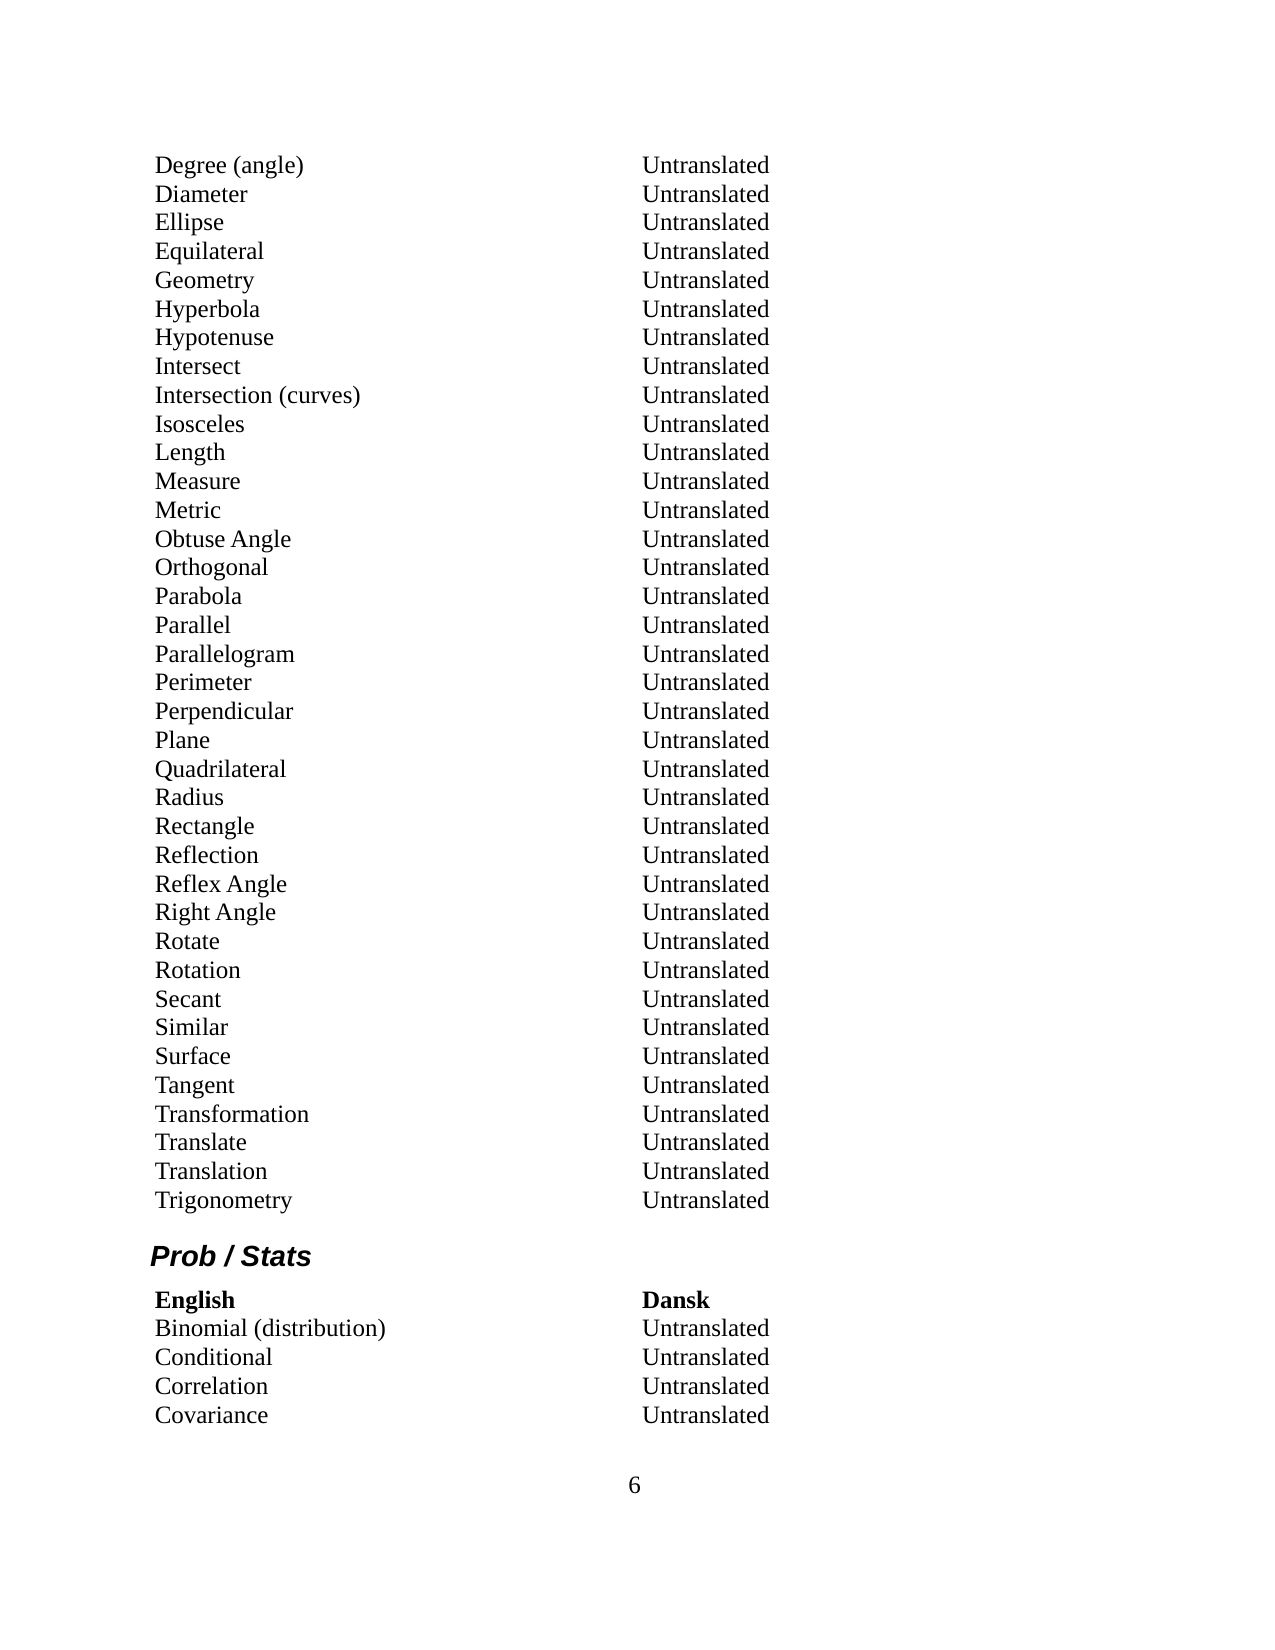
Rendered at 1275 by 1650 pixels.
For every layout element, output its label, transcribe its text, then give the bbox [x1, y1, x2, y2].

table_cell Untranslated [638, 926, 1125, 955]
table_cell Untranslated [638, 466, 1125, 495]
table_cell Untranslated [638, 1128, 1125, 1156]
table_cell Parabola [150, 581, 637, 610]
table_cell Hyperbola [150, 294, 637, 322]
table_cell Untranslated [638, 294, 1125, 322]
table_cell Untranslated [638, 639, 1125, 667]
table_cell Perimeter [150, 668, 637, 696]
table_cell Rectangle [150, 811, 637, 840]
table_cell Untranslated [638, 754, 1125, 782]
table_cell Orthogonal [150, 553, 637, 581]
table_header Dansk [638, 1285, 1125, 1313]
table_cell Untranslated [638, 495, 1125, 524]
table_cell Translation [150, 1156, 637, 1185]
table_cell Untranslated [638, 840, 1125, 869]
table_cell Ellipse [150, 208, 637, 236]
table_cell Isosceles [150, 409, 637, 437]
table_cell Similar [150, 1013, 637, 1041]
table_cell Tangent [150, 1070, 637, 1099]
table_cell Untranslated [638, 150, 1125, 179]
table_cell Untranslated [638, 351, 1125, 380]
table_cell Reflection [150, 840, 637, 869]
table_cell Parallelogram [150, 639, 637, 667]
table_cell Binomial (distribution) [150, 1314, 637, 1342]
table_cell Geometry [150, 265, 637, 294]
table_cell Untranslated [638, 1041, 1125, 1070]
table_cell Parallel [150, 610, 637, 639]
table_cell Intersection (curves) [150, 380, 637, 409]
table_cell Untranslated [638, 1013, 1125, 1041]
table_cell Untranslated [638, 1400, 1125, 1428]
table_cell Diameter [150, 179, 637, 207]
table_cell Plane [150, 725, 637, 754]
table_cell Untranslated [638, 1314, 1125, 1342]
table_cell Measure [150, 466, 637, 495]
table_cell Correlation [150, 1371, 637, 1400]
table_cell Degree (angle) [150, 150, 637, 179]
table_cell Untranslated [638, 236, 1125, 265]
table_cell Reflex Angle [150, 869, 637, 897]
table_cell Untranslated [638, 438, 1125, 466]
table_cell Rotate [150, 926, 637, 955]
table_cell Untranslated [638, 1070, 1125, 1099]
table_cell Untranslated [638, 409, 1125, 437]
table_cell Untranslated [638, 696, 1125, 725]
table_cell Intersect [150, 351, 637, 380]
table_cell Rotation [150, 955, 637, 984]
table_cell Metric [150, 495, 637, 524]
subtitle Prob / Stats [150, 1239, 1125, 1272]
table_cell Transformation [150, 1099, 637, 1127]
table_cell Conditional [150, 1342, 637, 1371]
table_cell Hypotenuse [150, 323, 637, 351]
table_cell Untranslated [638, 811, 1125, 840]
table_cell Right Angle [150, 898, 637, 926]
table_cell Trigonometry [150, 1185, 637, 1214]
table_cell Equilateral [150, 236, 637, 265]
table_cell Untranslated [638, 553, 1125, 581]
table_cell Untranslated [638, 898, 1125, 926]
table_cell Untranslated [638, 984, 1125, 1012]
table_cell Length [150, 438, 637, 466]
table_cell Untranslated [638, 1099, 1125, 1127]
table_cell Untranslated [638, 323, 1125, 351]
table_cell Untranslated [638, 668, 1125, 696]
table_cell Untranslated [638, 581, 1125, 610]
table_cell Untranslated [638, 1371, 1125, 1400]
table_cell Untranslated [638, 783, 1125, 811]
table_cell Untranslated [638, 955, 1125, 984]
table_cell Secant [150, 984, 637, 1012]
table_cell Untranslated [638, 869, 1125, 897]
table_cell Untranslated [638, 265, 1125, 294]
table_cell Untranslated [638, 179, 1125, 207]
table_cell Untranslated [638, 524, 1125, 552]
table_cell Surface [150, 1041, 637, 1070]
table_cell Untranslated [638, 725, 1125, 754]
table_cell Untranslated [638, 380, 1125, 409]
table_header English [150, 1285, 637, 1313]
table_cell Radius [150, 783, 637, 811]
table_cell Quadrilateral [150, 754, 637, 782]
table_cell Untranslated [638, 1156, 1125, 1185]
table_cell Perpendicular [150, 696, 637, 725]
table_cell Untranslated [638, 1185, 1125, 1214]
table_cell Translate [150, 1128, 637, 1156]
table_cell Untranslated [638, 1342, 1125, 1371]
table_cell Covariance [150, 1400, 637, 1428]
table_cell Untranslated [638, 208, 1125, 236]
table_cell Untranslated [638, 610, 1125, 639]
table_cell Obtuse Angle [150, 524, 637, 552]
